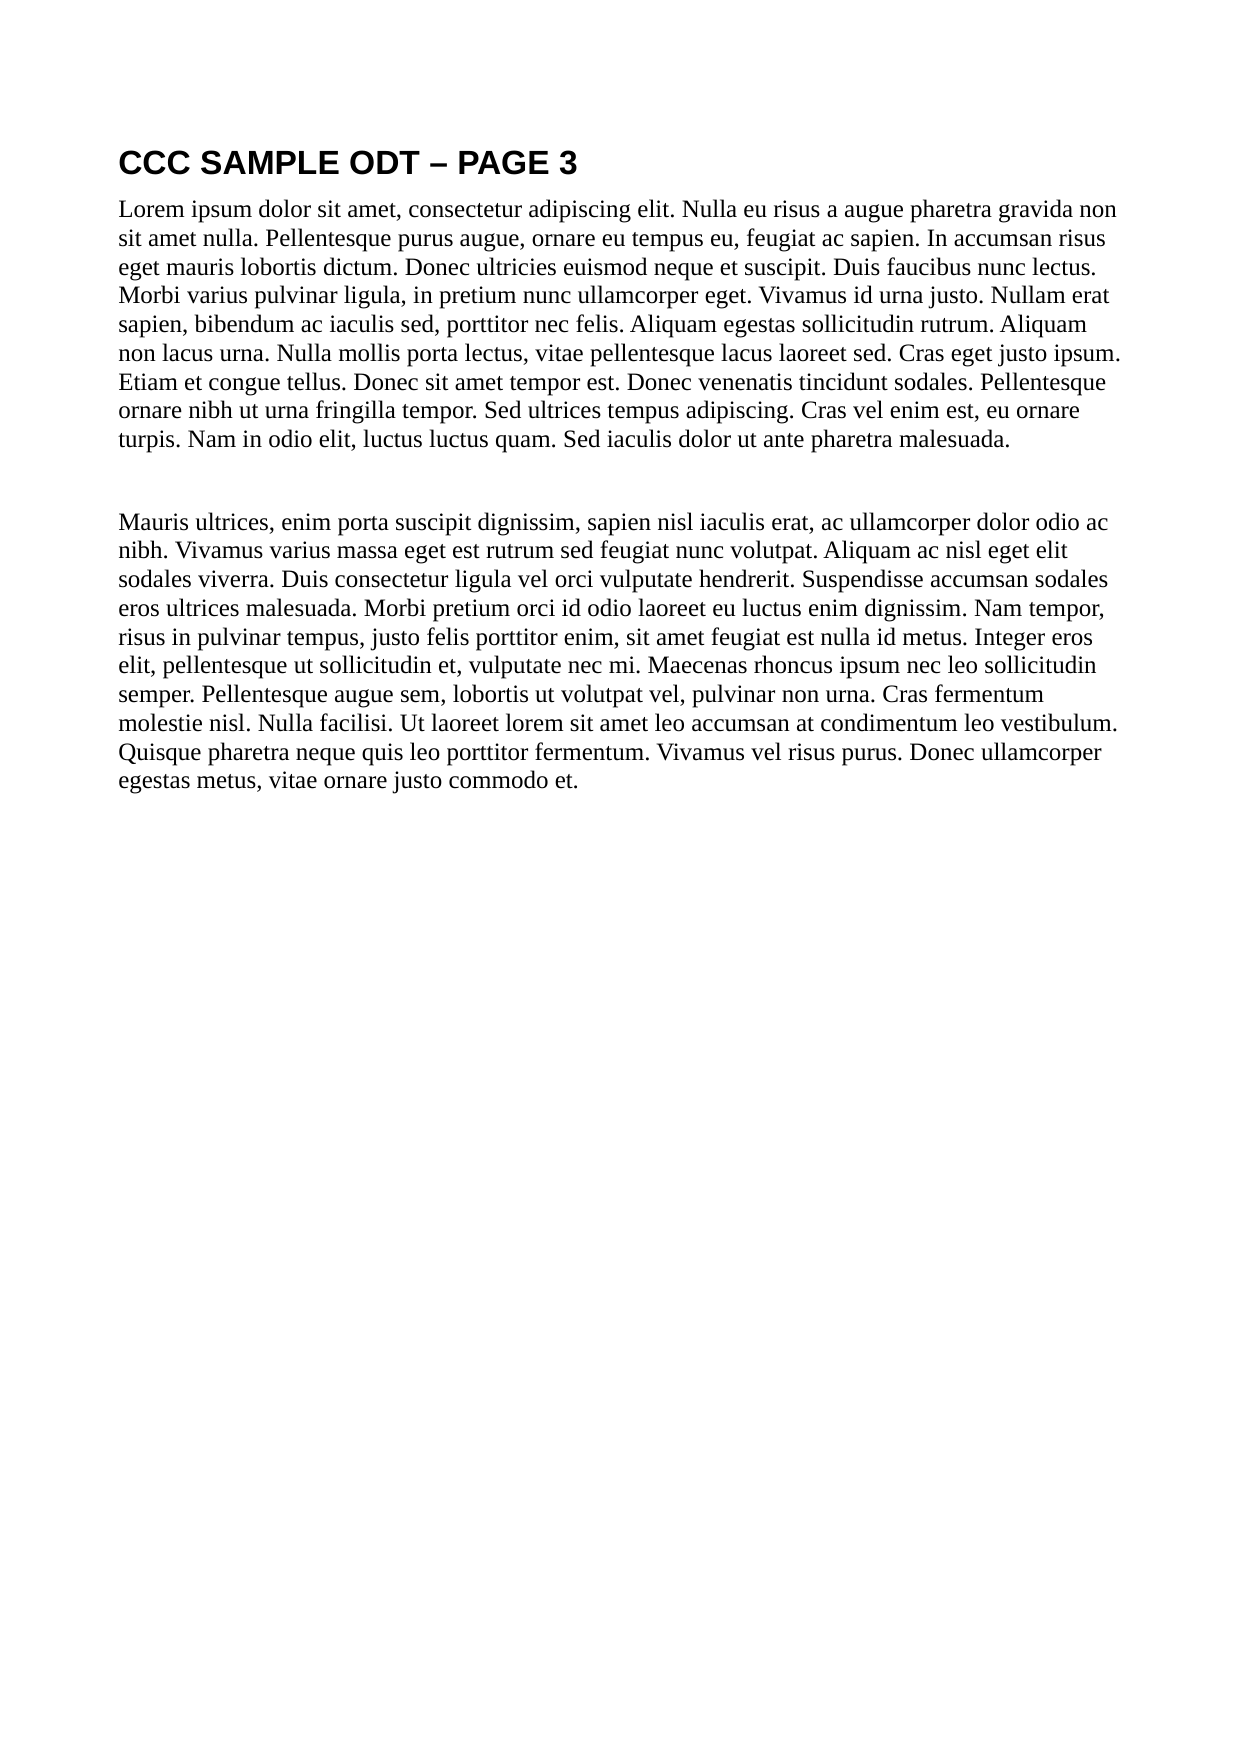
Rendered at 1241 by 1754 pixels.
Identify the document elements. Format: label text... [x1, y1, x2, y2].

text Mauris ultrices, enim porta suscipit dignissim, sapien nisl iaculis erat, ac ullamcorper dolor odio ac nibh. Vivamus varius massa eget est rutrum sed feugiat nunc volutpat. Aliquam ac nisl eget elit sodales viverra. Duis consectetur ligula vel orci vulputate hendrerit. Suspendisse accumsan sodales eros ultrices malesuada. Morbi pretium orci id odio laoreet eu luctus enim dignissim. Nam tempor, risus in pulvinar tempus, justo felis porttitor enim, sit amet feugiat est nulla id metus. Integer eros elit, pellentesque ut sollicitudin et, vulputate nec mi. Maecenas rhoncus ipsum nec leo sollicitudin semper. Pellentesque augue sem, lobortis ut volutpat vel, pulvinar non urna. Cras fermentum molestie nisl. Nulla facilisi. Ut laoreet lorem sit amet leo accumsan at condimentum leo vestibulum. Quisque pharetra neque quis leo porttitor fermentum. Vivamus vel risus purus. Donec ullamcorper egestas metus, vitae ornare justo commodo et. [118, 507, 1122, 794]
text Lorem ipsum dolor sit amet, consectetur adipiscing elit. Nulla eu risus a augue pharetra gravida non sit amet nulla. Pellentesque purus augue, ornare eu tempus eu, feugiat ac sapien. In accumsan risus eget mauris lobortis dictum. Donec ultricies euismod neque et suscipit. Duis faucibus nunc lectus. Morbi varius pulvinar ligula, in pretium nunc ullamcorper eget. Vivamus id urna justo. Nullam erat sapien, bibendum ac iaculis sed, porttitor nec felis. Aliquam egestas sollicitudin rutrum. Aliquam non lacus urna. Nulla mollis porta lectus, vitae pellentesque lacus laoreet sed. Cras eget justo ipsum. Etiam et congue tellus. Donec sit amet tempor est. Donec venenatis tincidunt sodales. Pellentesque ornare nibh ut urna fringilla tempor. Sed ultrices tempus adipiscing. Cras vel enim est, eu ornare turpis. Nam in odio elit, luctus luctus quam. Sed iaculis dolor ut ante pharetra malesuada. [118, 194, 1122, 453]
subtitle CCC SAMPLE ODT – PAGE 3 [118, 143, 1122, 182]
